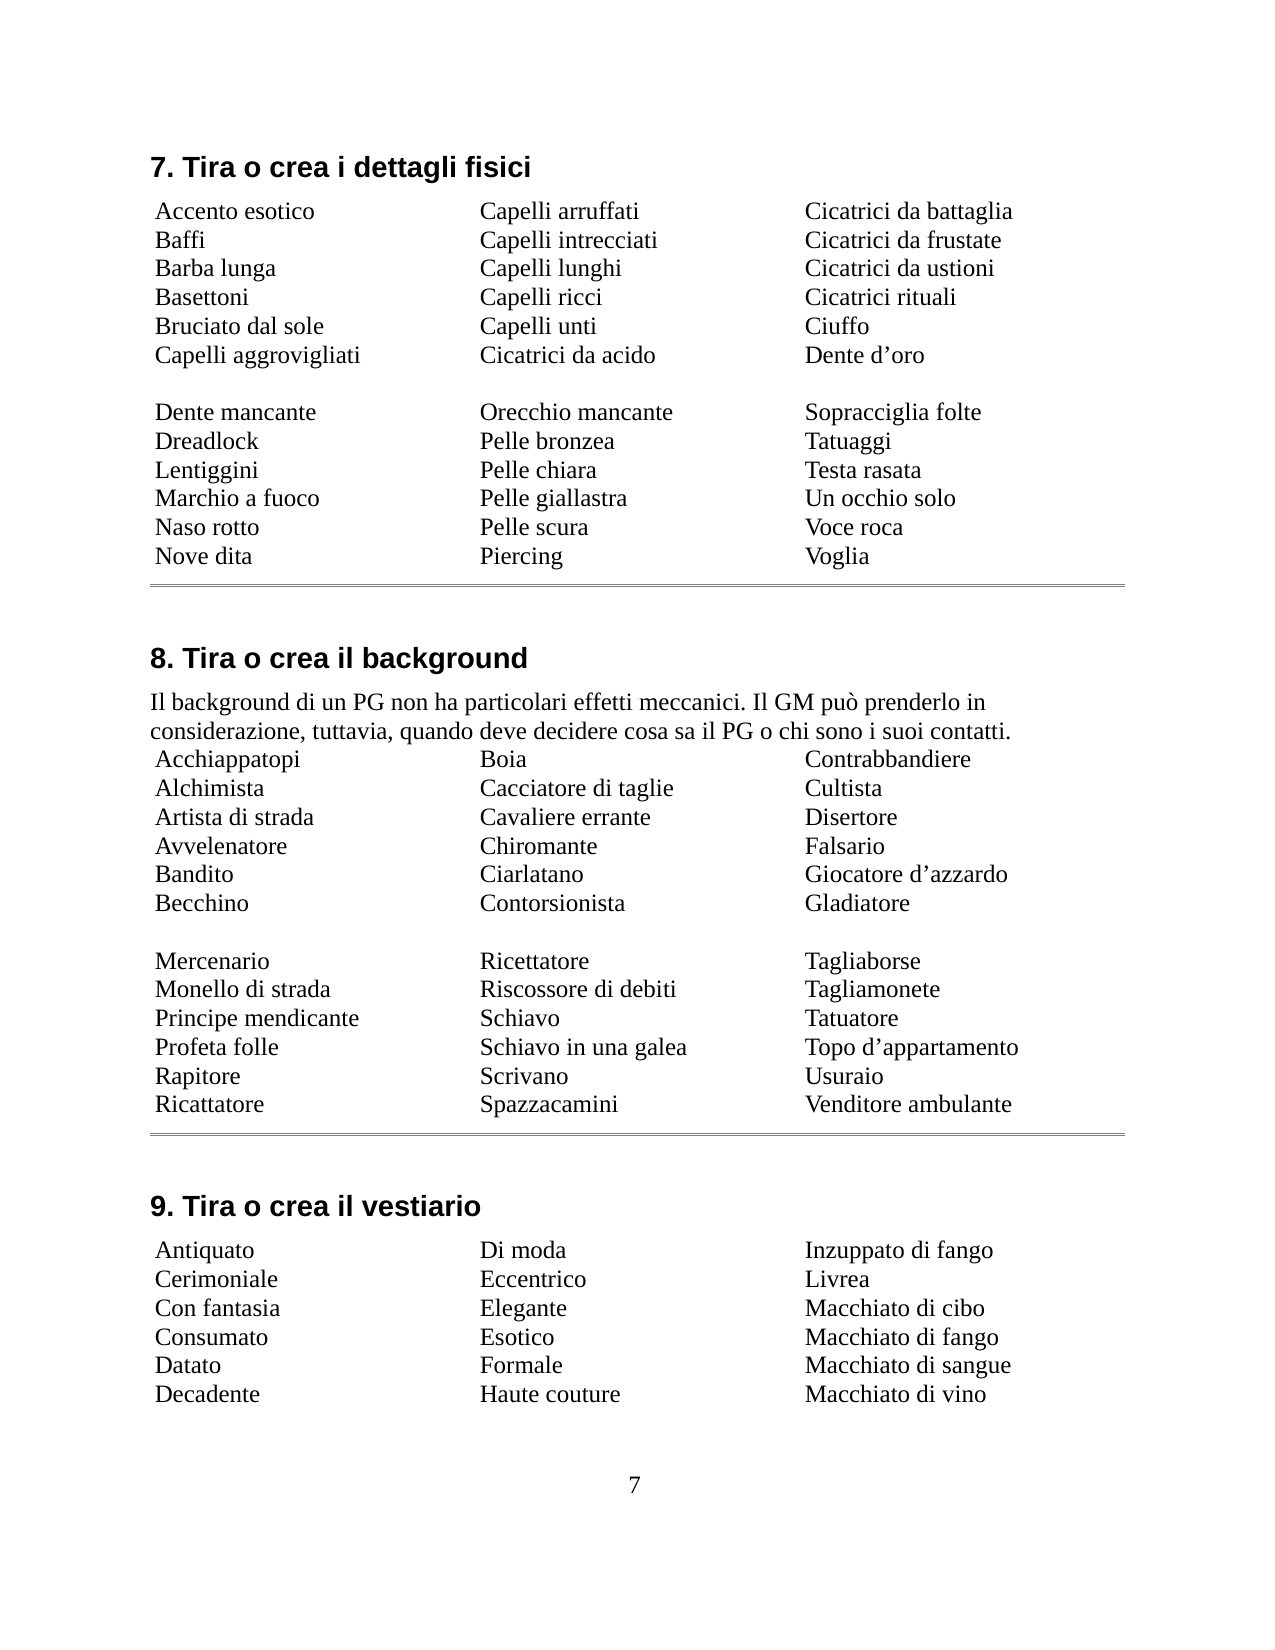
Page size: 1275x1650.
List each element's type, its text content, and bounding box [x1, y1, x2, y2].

table_cell Avvelenatore [150, 831, 475, 859]
table_cell [150, 369, 475, 397]
table_cell Cerimoniale [150, 1264, 475, 1293]
table_cell Cicatrici da frustate [800, 225, 1125, 253]
table_cell Ricattatore [150, 1090, 475, 1118]
table_cell Venditore ambulante [800, 1090, 1125, 1118]
table_cell Pelle chiara [475, 455, 800, 483]
table_cell Pelle giallastra [475, 484, 800, 512]
table_cell Sopracciglia folte [800, 397, 1125, 426]
table_cell Cicatrici rituali [800, 282, 1125, 311]
table_cell Usuraio [800, 1061, 1125, 1089]
table_cell Voglia [800, 541, 1125, 570]
table_cell Principe mendicante [150, 1003, 475, 1032]
table_cell Esotico [475, 1322, 800, 1350]
table_cell [475, 369, 800, 397]
table_cell [800, 369, 1125, 397]
table_cell Lentiggini [150, 455, 475, 483]
table_cell [800, 917, 1125, 946]
table_header Acchiappatopi [150, 745, 475, 773]
table_cell Capelli ricci [475, 282, 800, 311]
table_cell Voce roca [800, 512, 1125, 541]
table_cell Eccentrico [475, 1264, 800, 1293]
table_header Accento esotico [150, 196, 475, 225]
table_cell Consumato [150, 1322, 475, 1350]
table_cell Monello di strada [150, 975, 475, 1003]
table_cell [150, 917, 475, 946]
table_header Inzuppato di fango [800, 1235, 1125, 1264]
table_cell Falsario [800, 831, 1125, 859]
table_cell Nove dita [150, 541, 475, 570]
table_cell Decadente [150, 1379, 475, 1408]
table_cell Baffi [150, 225, 475, 253]
table_cell [800, 1408, 1125, 1437]
table_cell Tagliamonete [800, 975, 1125, 1003]
table_cell [475, 1408, 800, 1437]
table_cell Elegante [475, 1293, 800, 1322]
table_cell Tatuaggi [800, 426, 1125, 455]
table_cell Testa rasata [800, 455, 1125, 483]
table_header Capelli arruffati [475, 196, 800, 225]
table_cell Ciarlatano [475, 860, 800, 888]
table_cell Schiavo [475, 1003, 800, 1032]
table_cell Tatuatore [800, 1003, 1125, 1032]
table_cell Piercing [475, 541, 800, 570]
table_cell Macchiato di fango [800, 1322, 1125, 1350]
table_cell Macchiato di sangue [800, 1350, 1125, 1379]
table_cell Formale [475, 1350, 800, 1379]
table_cell Pelle bronzea [475, 426, 800, 455]
subtitle 8. Tira o crea il background [150, 641, 1125, 674]
table_cell Becchino [150, 888, 475, 917]
table_cell Giocatore d’azzardo [800, 860, 1125, 888]
table_cell Orecchio mancante [475, 397, 800, 426]
table_cell Gladiatore [800, 888, 1125, 917]
table_cell Capelli intrecciati [475, 225, 800, 253]
table_cell Basettoni [150, 282, 475, 311]
table_cell Contorsionista [475, 888, 800, 917]
table_cell Topo d’appartamento [800, 1032, 1125, 1061]
table_cell Cicatrici da acido [475, 340, 800, 368]
table_cell Datato [150, 1350, 475, 1379]
table_header Antiquato [150, 1235, 475, 1264]
table_cell Marchio a fuoco [150, 484, 475, 512]
table_header Boia [475, 745, 800, 773]
table_cell Cultista [800, 773, 1125, 802]
table_cell [150, 1408, 475, 1437]
table_cell Schiavo in una galea [475, 1032, 800, 1061]
table_cell Dreadlock [150, 426, 475, 455]
table_cell Dente d’oro [800, 340, 1125, 368]
table_header Contrabbandiere [800, 745, 1125, 773]
table_cell Capelli aggrovigliati [150, 340, 475, 368]
table_cell Chiromante [475, 831, 800, 859]
table_cell Bandito [150, 860, 475, 888]
table_cell Capelli unti [475, 311, 800, 340]
table_cell Naso rotto [150, 512, 475, 541]
table_cell Tagliaborse [800, 946, 1125, 974]
table_cell Capelli lunghi [475, 254, 800, 282]
table_cell Macchiato di vino [800, 1379, 1125, 1408]
table_header Di moda [475, 1235, 800, 1264]
table_cell Pelle scura [475, 512, 800, 541]
table_cell Artista di strada [150, 802, 475, 831]
table_cell Un occhio solo [800, 484, 1125, 512]
table_cell Ricettatore [475, 946, 800, 974]
table_cell Alchimista [150, 773, 475, 802]
table_cell Scrivano [475, 1061, 800, 1089]
table_cell Dente mancante [150, 397, 475, 426]
subtitle 9. Tira o crea il vestiario [150, 1189, 1125, 1223]
table_cell Macchiato di cibo [800, 1293, 1125, 1322]
table_cell Spazzacamini [475, 1090, 800, 1118]
subtitle 7. Tira o crea i dettagli fisici [150, 150, 1125, 183]
table_cell Haute couture [475, 1379, 800, 1408]
table_cell Ciuffo [800, 311, 1125, 340]
table_cell Con fantasia [150, 1293, 475, 1322]
table_cell Cacciatore di taglie [475, 773, 800, 802]
text Il background di un PG non ha particolari effetti meccanici. Il GM può prenderlo in considerazione, tuttavia, quando deve decidere cosa sa il PG o chi sono i suoi contatti. [150, 687, 1125, 744]
table_cell Barba lunga [150, 254, 475, 282]
table_cell Profeta folle [150, 1032, 475, 1061]
table_cell [475, 917, 800, 946]
table_header Cicatrici da battaglia [800, 196, 1125, 225]
table_cell Bruciato dal sole [150, 311, 475, 340]
table_cell Livrea [800, 1264, 1125, 1293]
table_cell Cicatrici da ustioni [800, 254, 1125, 282]
table_cell Disertore [800, 802, 1125, 831]
table_cell Cavaliere errante [475, 802, 800, 831]
table_cell Riscossore di debiti [475, 975, 800, 1003]
table_cell Mercenario [150, 946, 475, 974]
table_cell Rapitore [150, 1061, 475, 1089]
